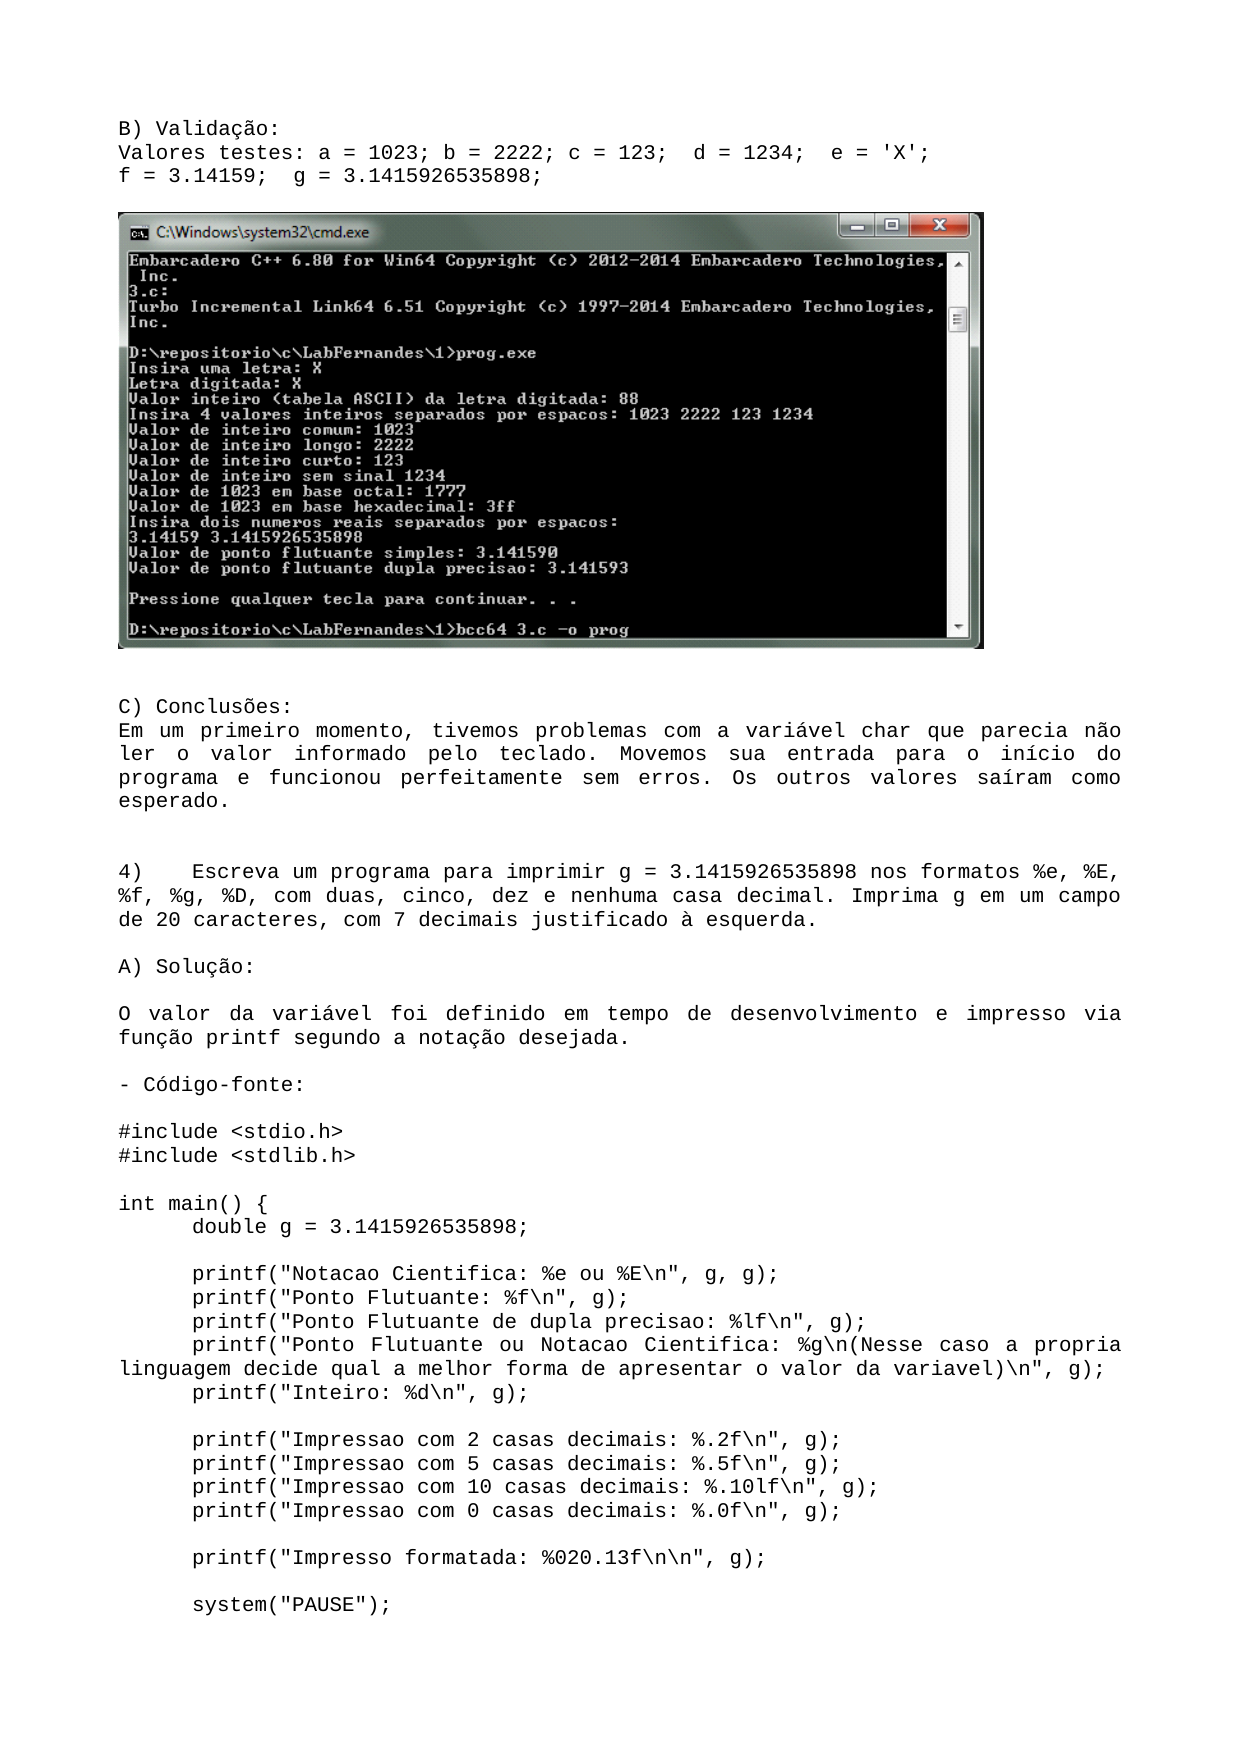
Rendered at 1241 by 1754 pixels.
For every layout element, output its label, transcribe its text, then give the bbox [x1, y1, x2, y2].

text printf("Impressao com 0 casas decimais: %.0f\n", g); [118, 1500, 1122, 1523]
text 4) Escreva um programa para imprimir g = 3.1415926535898 nos formatos %e, %E, %f, %g, %D, com duas, cinco, dez e nenhuma casa decimal. Imprima g em um campo de 20 caracteres, com 7 decimais justificado à esquerda. [118, 861, 1122, 932]
text #include <stdio.h> [118, 1122, 1122, 1145]
text printf("Ponto Flutuante ou Notacao Cientifica: %g\n(Nesse caso a propria linguagem decide qual a melhor forma de apresentar o valor da variavel)\n", g); [118, 1334, 1122, 1382]
text A) Solução: [118, 956, 1122, 980]
text int main() { [118, 1192, 1122, 1216]
text Valores testes: a = 1023; b = 2222; c = 123; d = 1234; e = 'X'; [118, 142, 1122, 165]
text system("PAUSE"); [118, 1594, 1122, 1618]
text Em um primeiro momento, tivemos problemas com a variável char que parecia não ler o valor informado pelo teclado. Movemos sua entrada para o início do programa e funcionou perfeitamente sem erros. Os outros valores saíram como esperado. [118, 719, 1122, 814]
text printf("Inteiro: %d\n", g); [118, 1382, 1122, 1405]
text printf("Impressao com 5 casas decimais: %.5f\n", g); [118, 1453, 1122, 1476]
text printf("Ponto Flutuante de dupla precisao: %lf\n", g); [118, 1311, 1122, 1334]
text C) Conclusões: [118, 696, 1122, 719]
text printf("Ponto Flutuante: %f\n", g); [118, 1287, 1122, 1311]
text double g = 3.1415926535898; [118, 1216, 1122, 1240]
text B) Validação: [118, 118, 1122, 142]
text printf("Impressao com 2 casas decimais: %.2f\n", g); [118, 1429, 1122, 1453]
text - Código-fonte: [118, 1074, 1122, 1098]
text O valor da variável foi definido em tempo de desenvolvimento e impresso via função printf segundo a notação desejada. [118, 1003, 1122, 1051]
text printf("Impresso formatada: %020.13f\n\n", g); [118, 1547, 1122, 1571]
text f = 3.14159; g = 3.1415926535898; [118, 165, 1122, 189]
text printf("Notacao Cientifica: %e ou %E\n", g, g); [118, 1263, 1122, 1287]
text printf("Impressao com 10 casas decimais: %.10lf\n", g); [118, 1476, 1122, 1500]
text #include <stdlib.h> [118, 1145, 1122, 1169]
